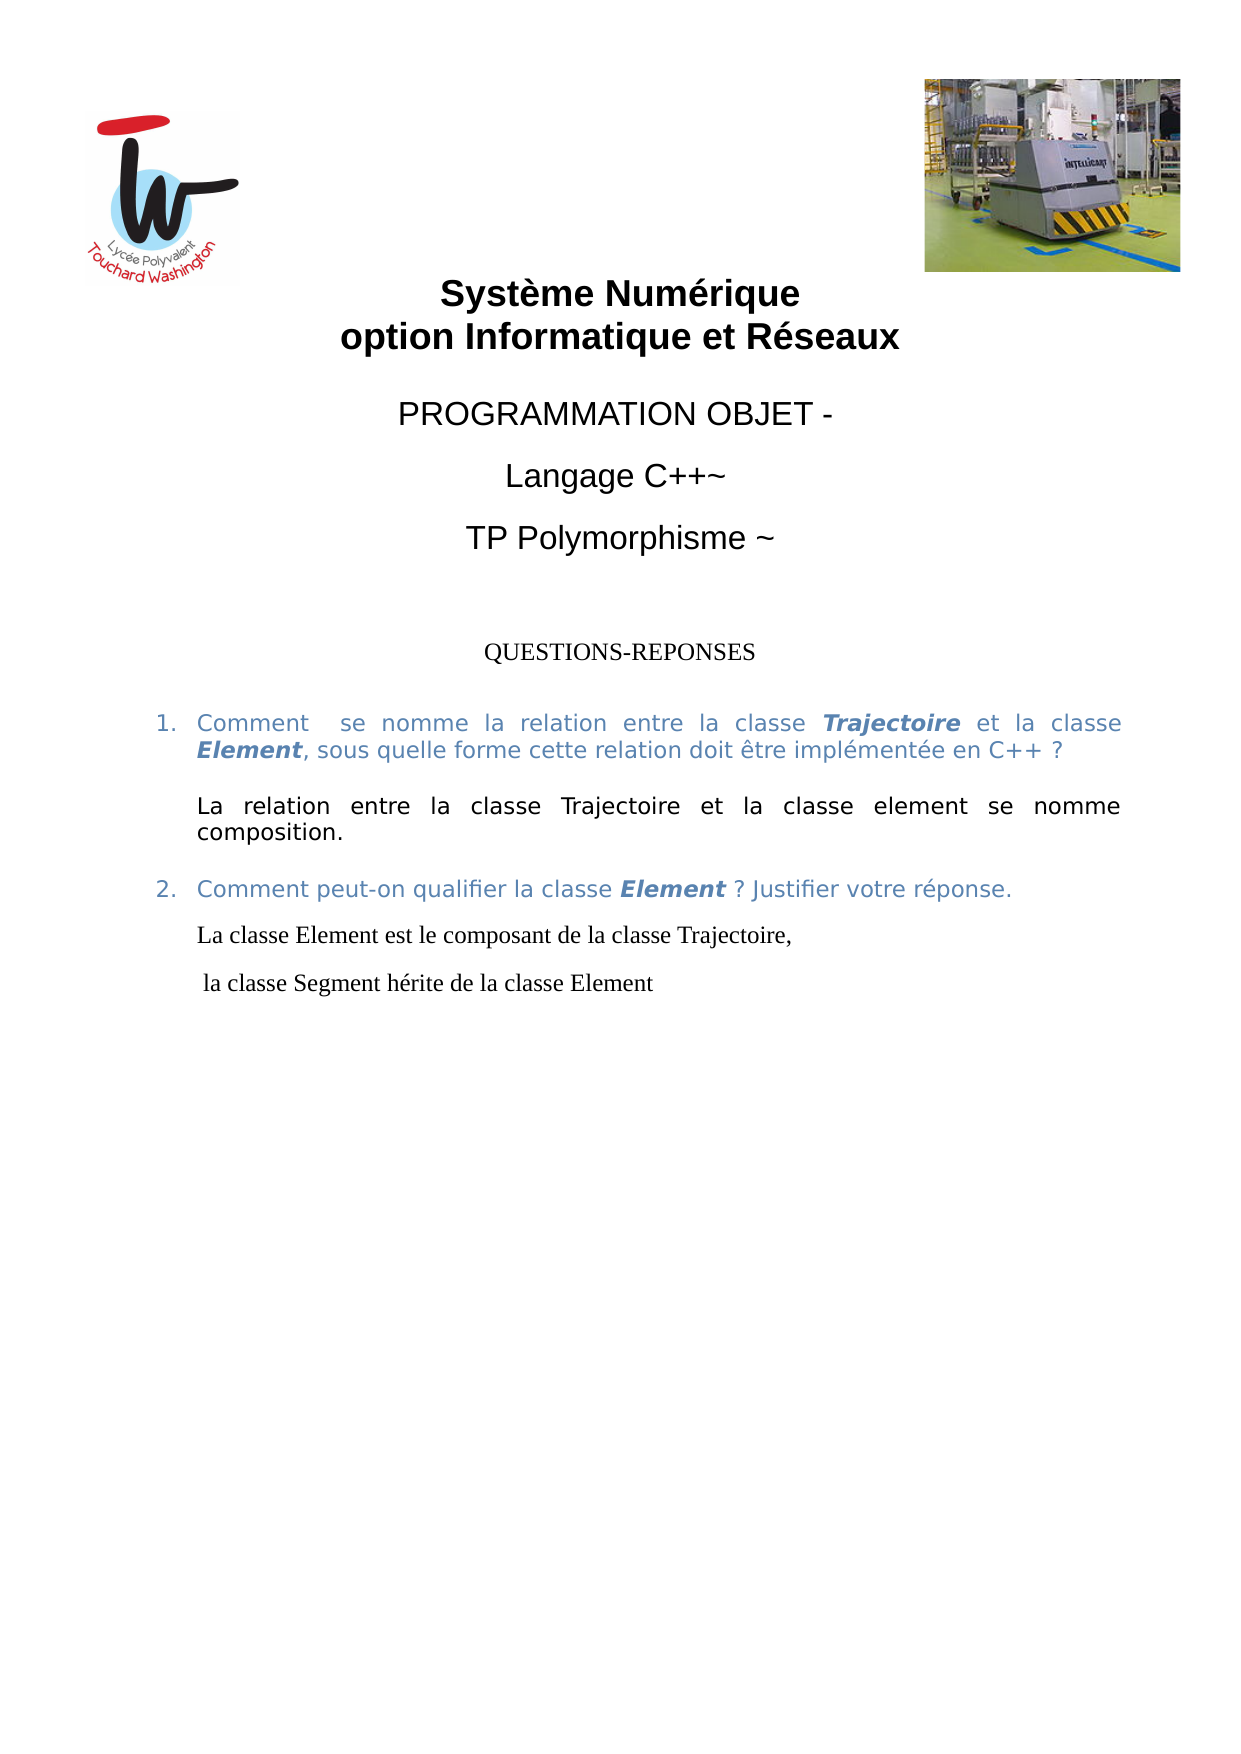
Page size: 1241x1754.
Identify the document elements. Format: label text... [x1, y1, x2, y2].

list Comment se nomme la relation entre la classe Trajectoire et la classe Element, sous quelle forme cette relation doit être implémentée en C++ ? [155, 710, 1122, 763]
subtitle QUESTIONS-REPONSES [118, 637, 1122, 665]
subtitle Système Numérique option Informatique et Réseaux [118, 124, 1122, 357]
subtitle TP Polymorphisme ~ [118, 518, 1122, 556]
list la classe Segment hérite de la classe Element [155, 968, 1122, 996]
subtitle PROGRAMMATION OBJET - [118, 394, 1122, 432]
list Comment peut-on qualifier la classe Element ? Justifier votre réponse. [155, 876, 1122, 902]
list La classe Element est le composant de la classe Trajectoire, [155, 920, 1122, 949]
subtitle Langage C++~ [118, 456, 1122, 494]
list La relation entre la classe Trajectoire et la classe element se nomme composition. [155, 793, 1122, 846]
picture [924, 79, 1181, 272]
